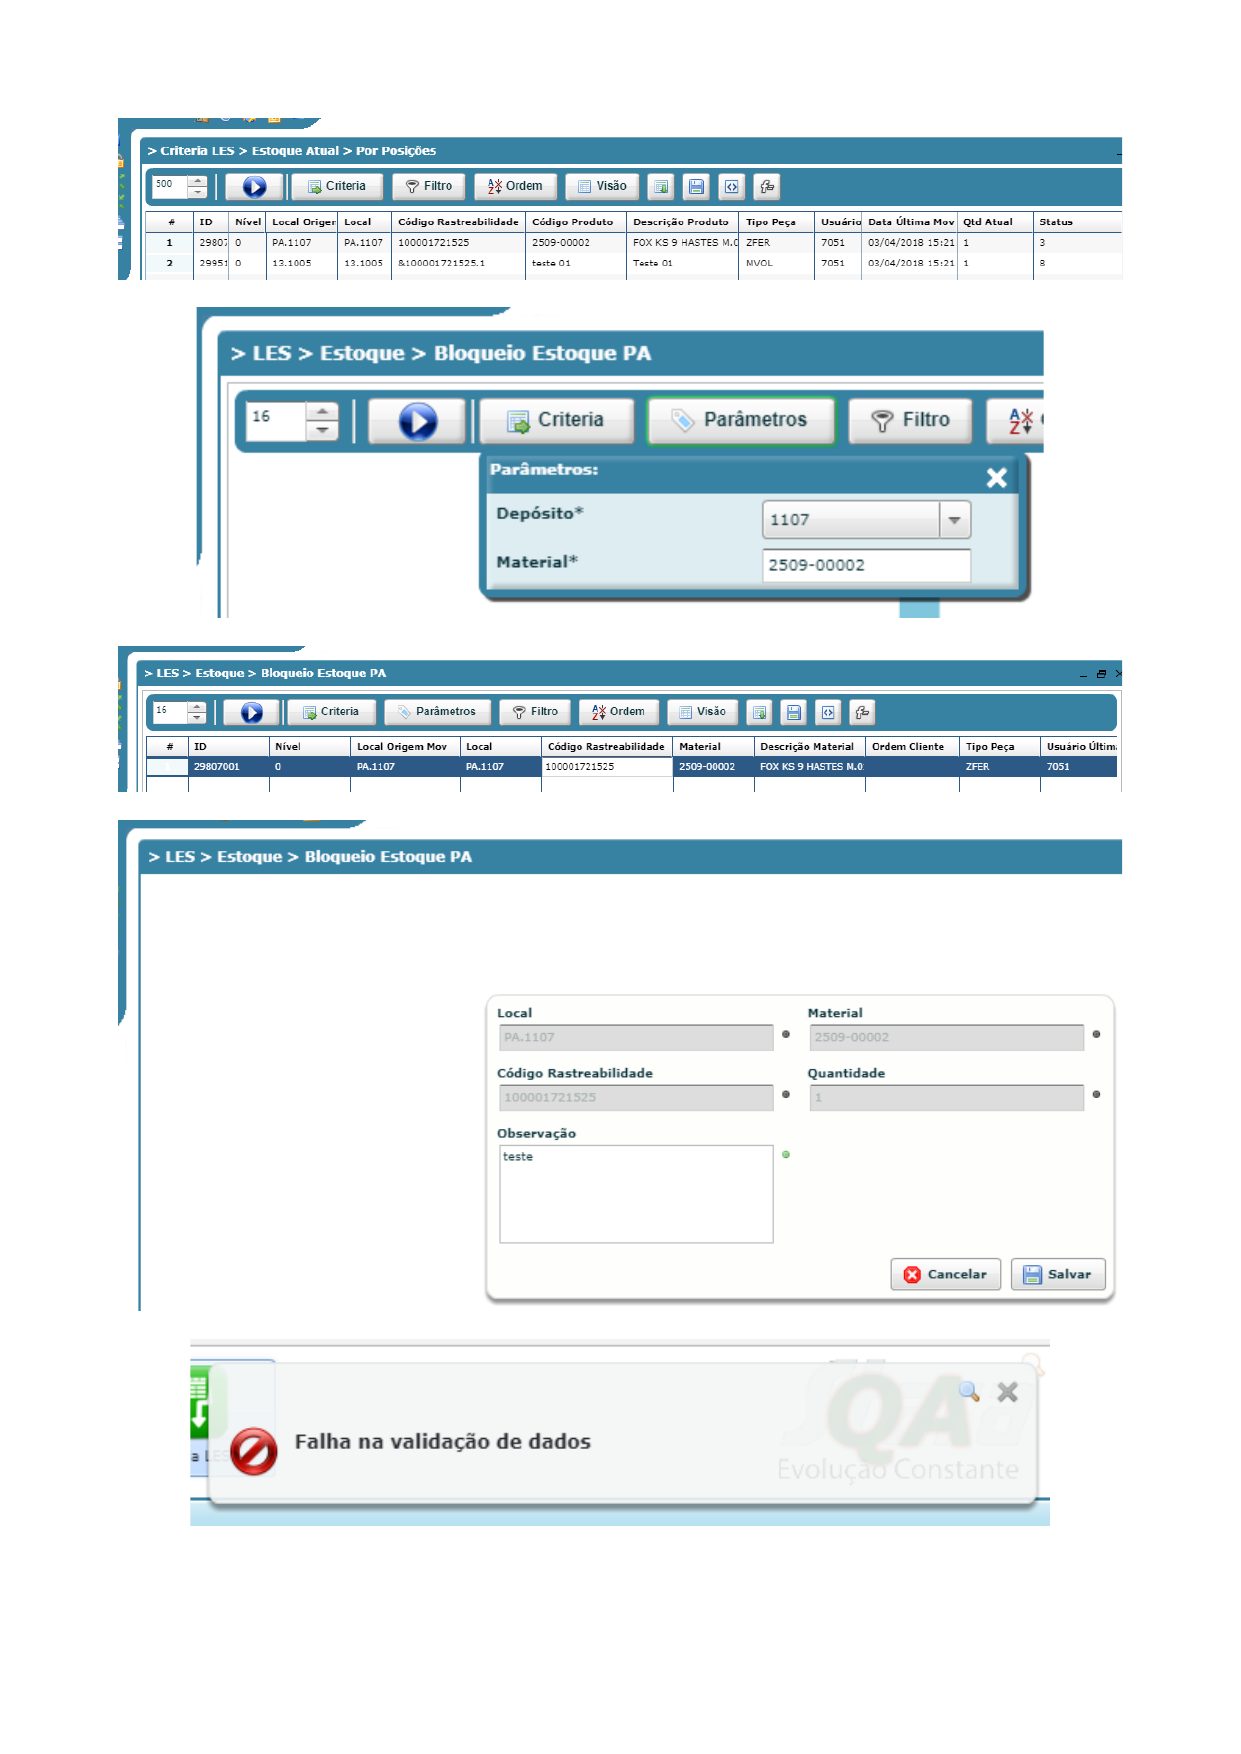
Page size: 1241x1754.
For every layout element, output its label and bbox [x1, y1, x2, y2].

picture [118, 118, 1123, 280]
picture [118, 820, 1123, 1311]
picture [190, 1339, 1050, 1526]
picture [118, 646, 1123, 792]
picture [196, 307, 1044, 618]
